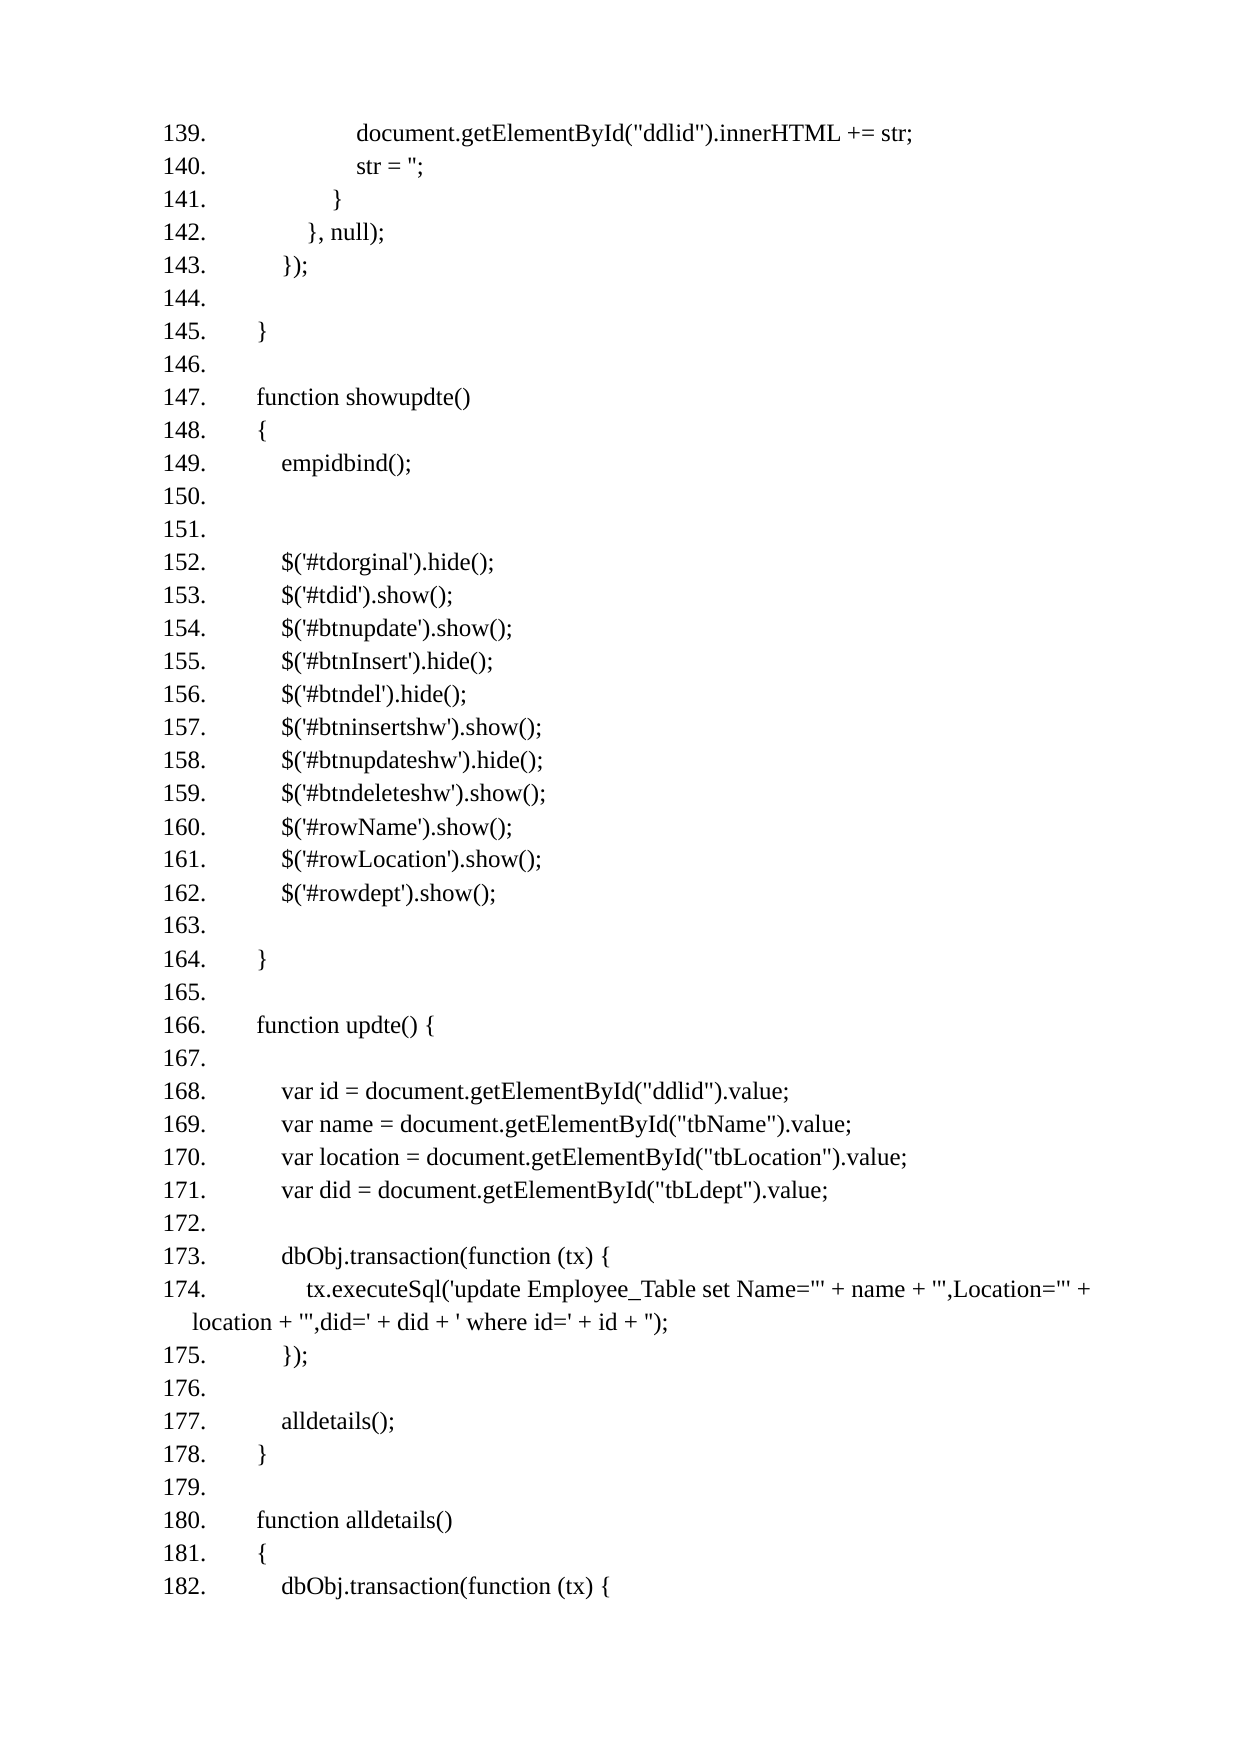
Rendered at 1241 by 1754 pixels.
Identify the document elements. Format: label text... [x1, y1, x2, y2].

list $('#btnupdateshw').hide(); [162, 746, 1122, 774]
list $('#rowName').show(); [162, 812, 1122, 840]
list tx.executeSql('update Employee_Table set Name="' + name + '",Location="' + location + '",did=' + did + ' where id=' + id + ''); [162, 1274, 1122, 1336]
list }); [162, 250, 1122, 279]
list $('#tdid').show(); [162, 580, 1122, 609]
list empidbind(); [162, 448, 1122, 477]
list function alldetails() [162, 1505, 1122, 1534]
list dbObj.transaction(function (tx) { [162, 1241, 1122, 1269]
list { [162, 1538, 1122, 1567]
list var did = document.getElementById("tbLdept").value; [162, 1175, 1122, 1203]
list } [162, 316, 1122, 345]
list $('#btndel').hide(); [162, 679, 1122, 708]
list $('#btnInsert').hide(); [162, 646, 1122, 675]
list $('#btnupdate').show(); [162, 613, 1122, 642]
list } [162, 184, 1122, 213]
list { [162, 415, 1122, 444]
list document.getElementById("ddlid").innerHTML += str; [162, 118, 1122, 147]
list } [162, 944, 1122, 972]
list function showupdte() [162, 382, 1122, 411]
list var location = document.getElementById("tbLocation").value; [162, 1142, 1122, 1171]
list str = ''; [162, 151, 1122, 180]
list }, null); [162, 217, 1122, 246]
list $('#btninsertshw').show(); [162, 712, 1122, 741]
list $('#rowLocation').show(); [162, 844, 1122, 873]
list var name = document.getElementById("tbName").value; [162, 1109, 1122, 1137]
list $('#btndeleteshw').show(); [162, 778, 1122, 807]
list $('#rowdept').show(); [162, 878, 1122, 906]
list function updte() { [162, 1010, 1122, 1038]
list var id = document.getElementById("ddlid").value; [162, 1076, 1122, 1104]
list } [162, 1439, 1122, 1468]
list }); [162, 1340, 1122, 1369]
list $('#tdorginal').hide(); [162, 547, 1122, 576]
list dbObj.transaction(function (tx) { [162, 1571, 1122, 1600]
list alldetails(); [162, 1406, 1122, 1435]
